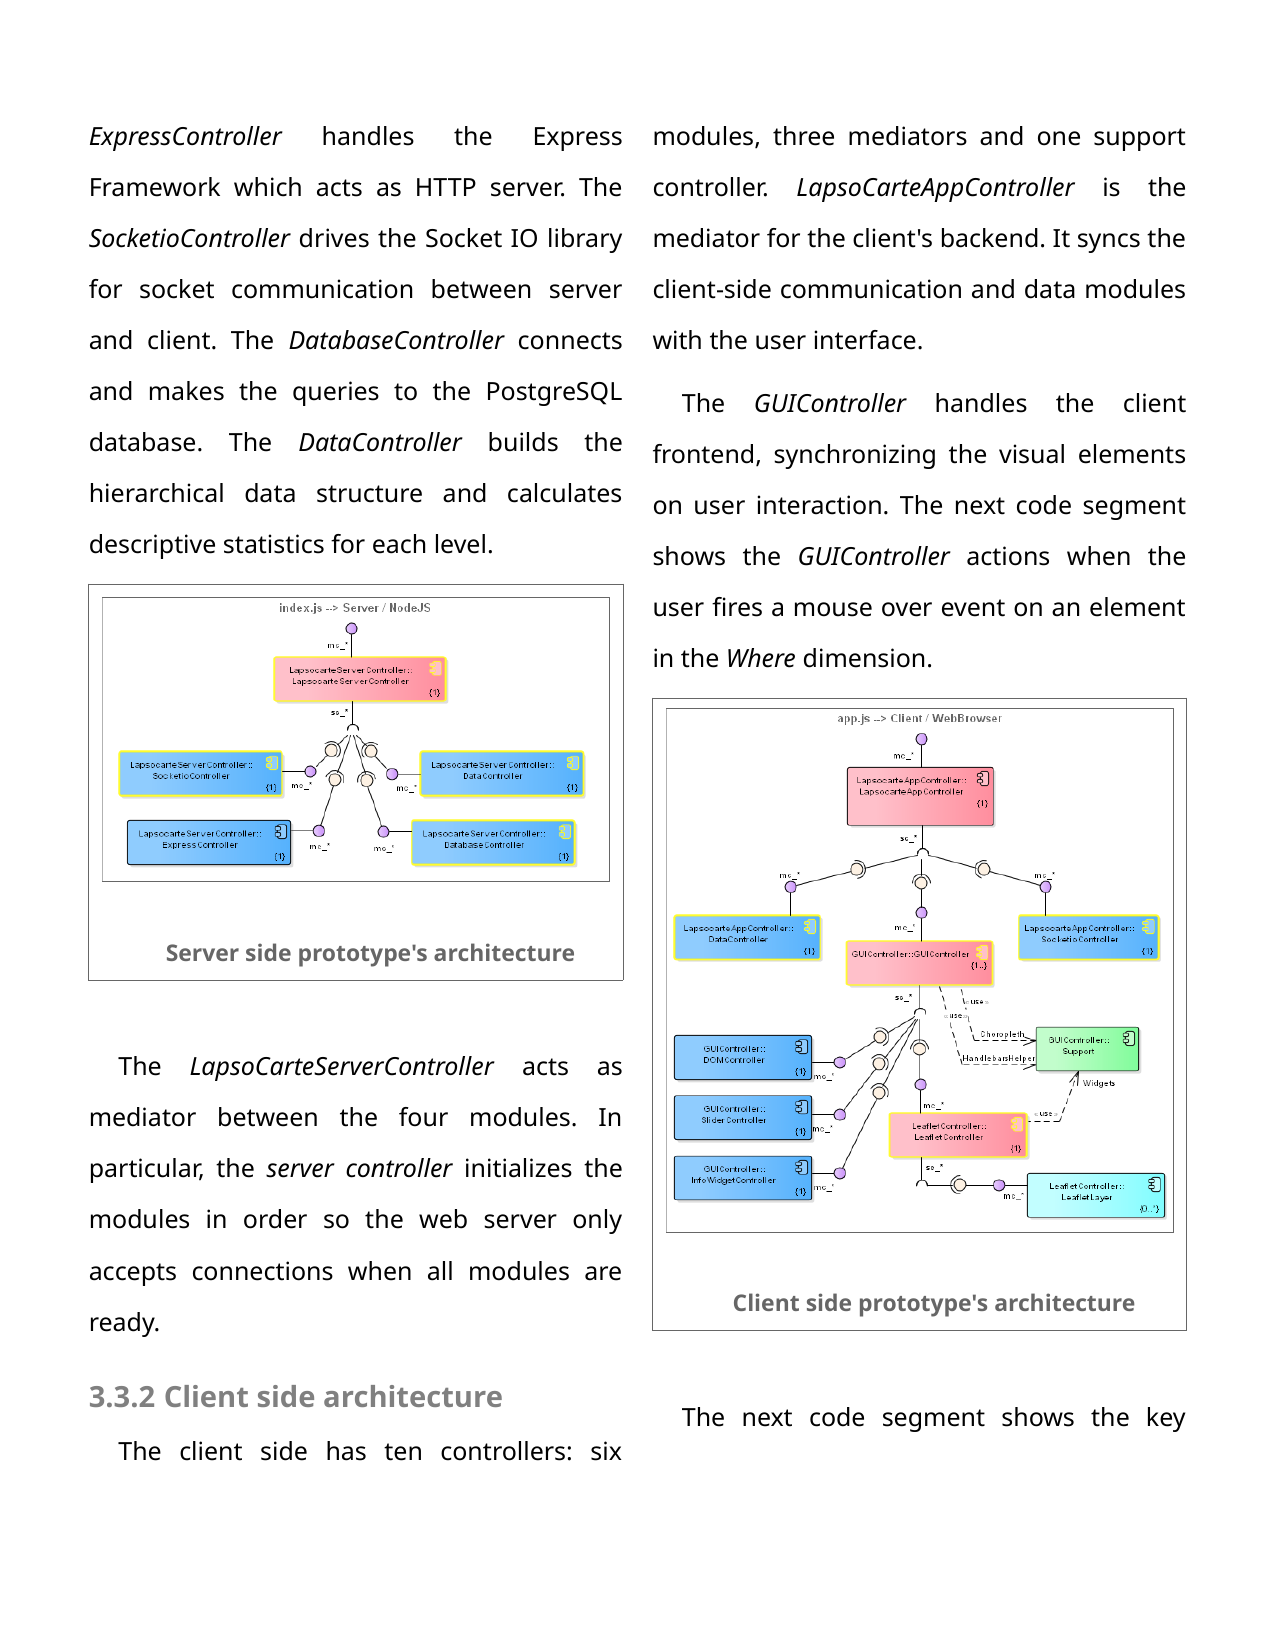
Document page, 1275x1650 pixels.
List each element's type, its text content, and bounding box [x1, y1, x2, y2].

text The client side has ten controllers: six [88, 1434, 623, 1468]
table_cell Client side prototype's architecture [653, 1276, 1186, 1330]
text The next code segment shows the key [652, 1399, 1186, 1433]
text The LapsoCarteServerController acts as mediator between the four modules. In particular, the server controller initializes the modules in order so the web server only accepts connections when all modules are ready. [88, 1049, 623, 1338]
picture [660, 703, 1179, 1236]
text modules, three mediators and one support controller. LapsoCarteAppController is the mediator for the client's backend. It syncs the client-side communication and data modules with the user interface. [652, 118, 1186, 356]
text ExpressController handles the Express Framework which acts as HTTP server. The SocketioController drives the Socket IO library for socket communication between server and client. The DatabaseController connects and makes the queries to the PostgreSQL database. The DataController builds the hierarchical data structure and calculates descriptive statistics for each level. [88, 118, 623, 561]
table_header [89, 585, 623, 926]
table_cell Server side prototype's architecture [89, 926, 623, 980]
subtitle Client side architecture [88, 1376, 623, 1416]
table_header [653, 699, 1186, 1276]
picture [96, 589, 615, 886]
text The GUIController handles the client frontend, synchronizing the visual elements on user interaction. The next code segment shows the GUIController actions when the user fires a mouse over event on an element in the Where dimension. [652, 385, 1186, 674]
